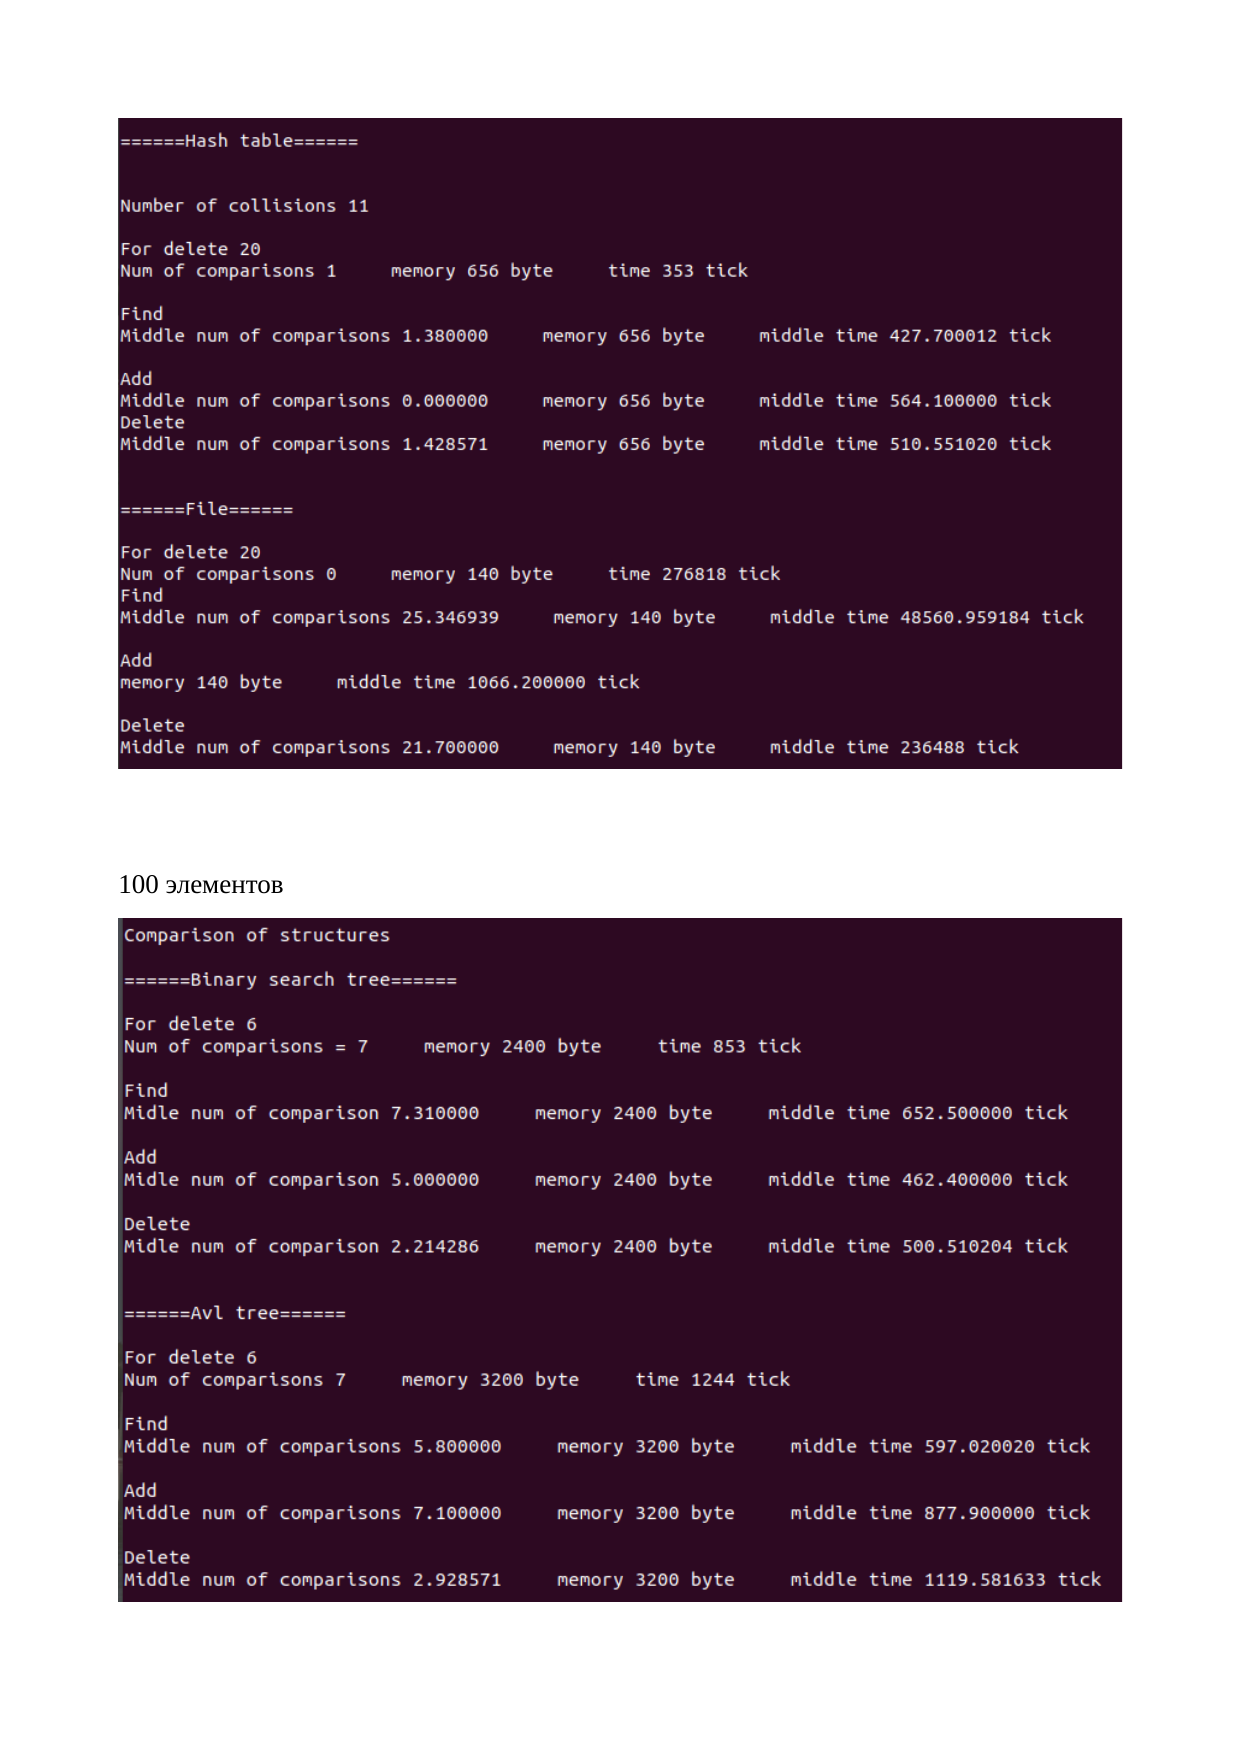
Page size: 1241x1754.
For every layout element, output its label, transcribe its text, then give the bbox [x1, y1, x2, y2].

picture [118, 918, 1123, 1602]
text 100 элементов [118, 868, 1122, 899]
picture [118, 118, 1123, 769]
